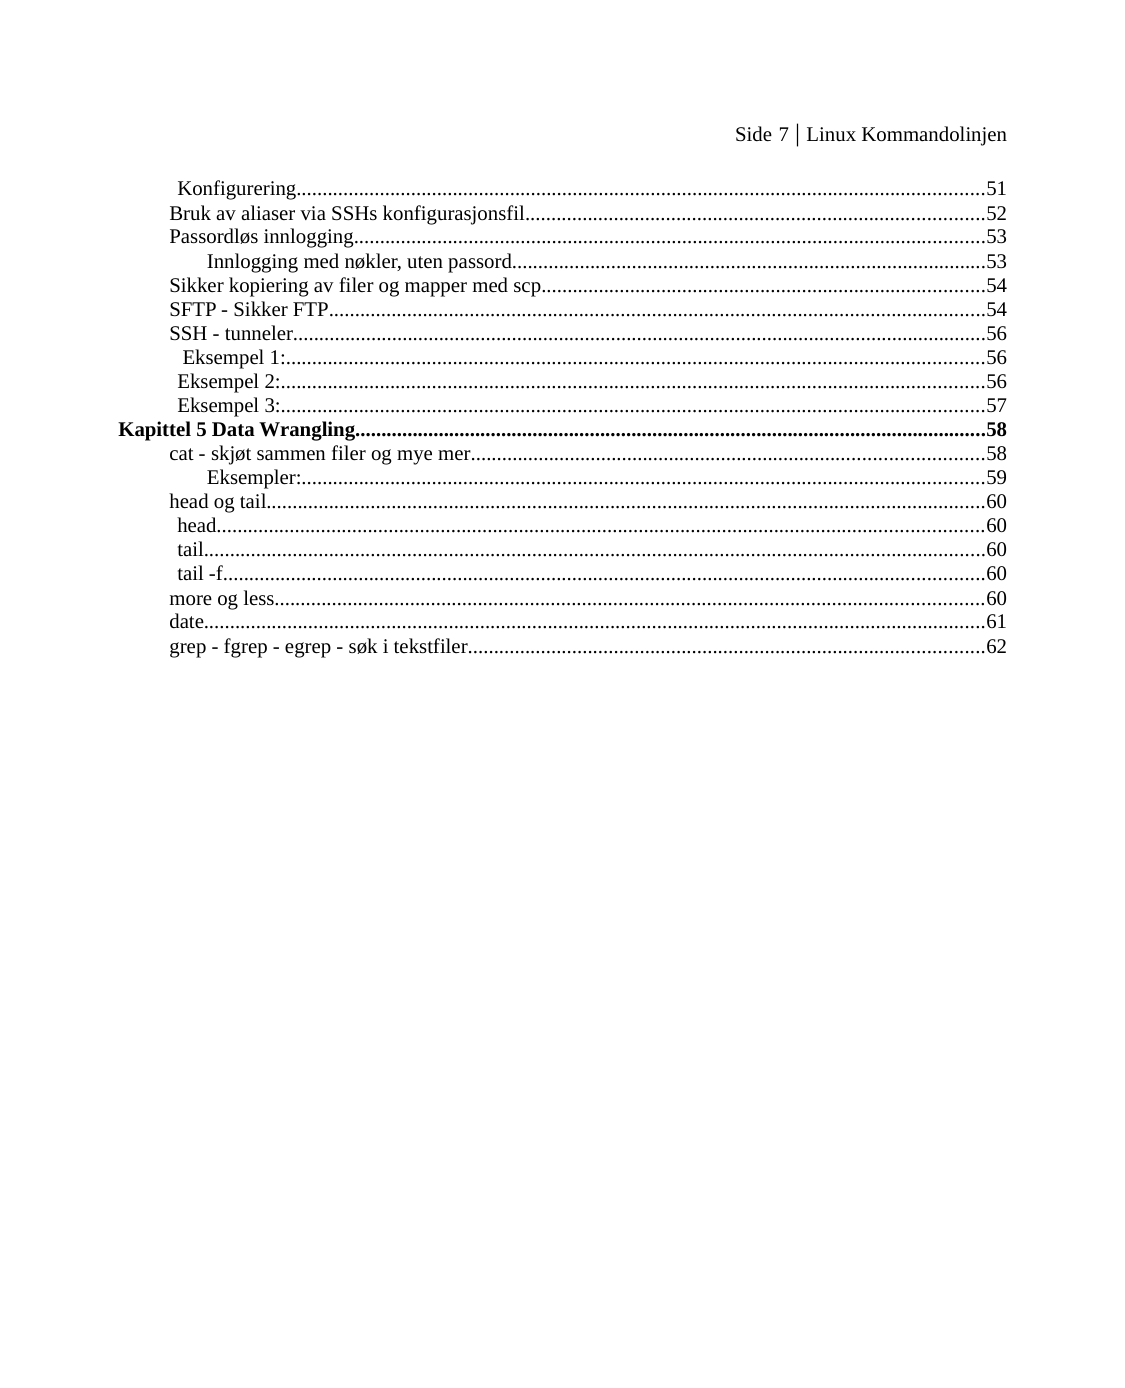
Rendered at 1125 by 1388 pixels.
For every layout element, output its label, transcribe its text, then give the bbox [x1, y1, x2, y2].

text tail 60 [177, 537, 1007, 561]
text  Passordløs innlogging 53 [148, 224, 1007, 248]
text  SSH - tunneler 56 [148, 321, 1007, 345]
text  cat - skjøt sammen filer og mye mer 58 [148, 441, 1007, 465]
text  more og less 60 [148, 585, 1007, 609]
text Konfigurering 51 [177, 176, 1007, 200]
text  grep - fgrep - egrep - søk i tekstfiler 62 [148, 633, 1007, 658]
text  head og tail 60 [148, 489, 1007, 513]
text Eksempel 2: 56 [177, 369, 1007, 393]
text Eksempler: 59 [207, 465, 1007, 489]
text tail -f 60 [177, 561, 1007, 585]
text head 60 [177, 513, 1007, 537]
text  date 61 [148, 609, 1007, 633]
text Innlogging med nøkler, uten passord 53 [207, 248, 1007, 273]
text Kapittel 5 Data Wrangling 58 [118, 417, 1007, 441]
text  Sikker kopiering av filer og mapper med scp 54 [148, 273, 1007, 297]
text  SFTP - Sikker FTP 54 [148, 297, 1007, 321]
text  Bruk av aliaser via SSHs konfigurasjonsfil 52 [148, 200, 1007, 224]
text Eksempel 3: 57 [177, 393, 1007, 417]
text Eksempel 1: 56 [177, 345, 1007, 369]
